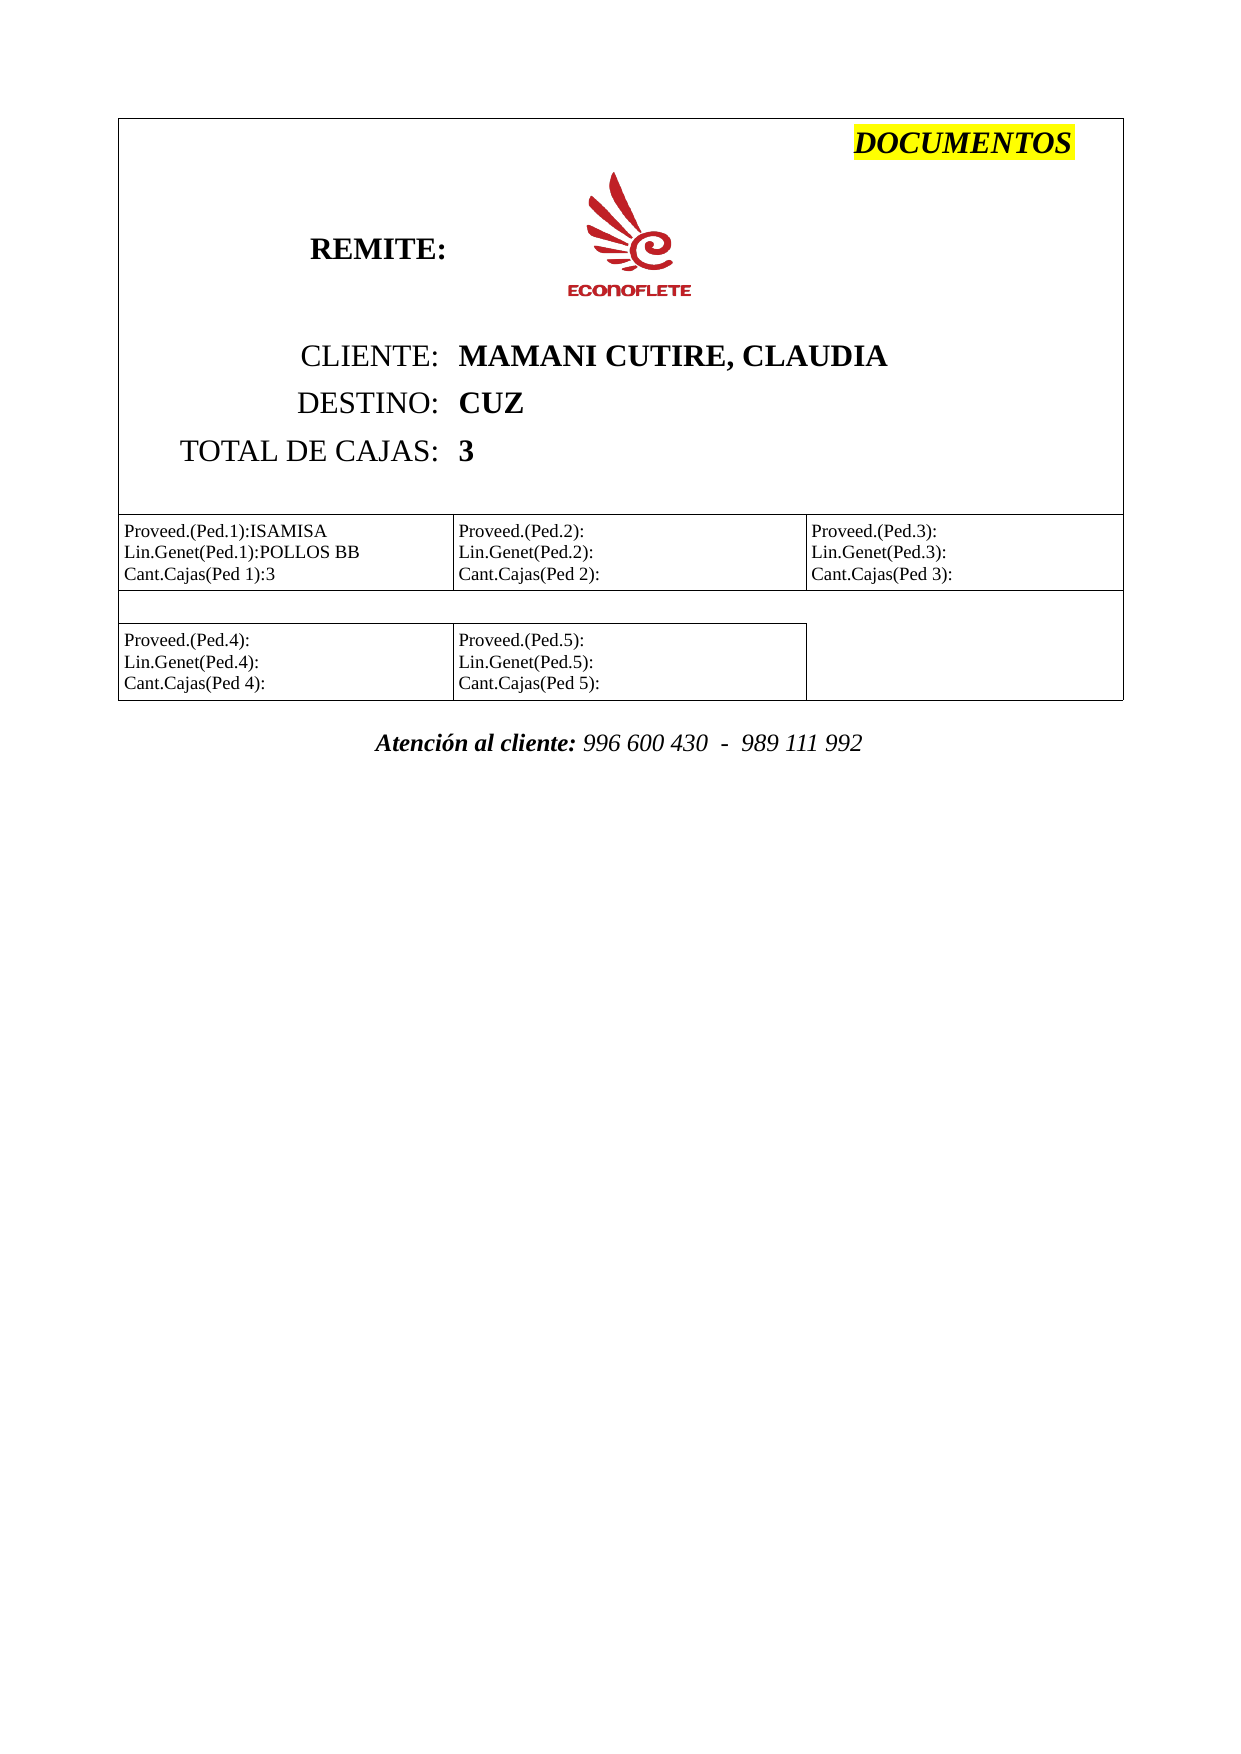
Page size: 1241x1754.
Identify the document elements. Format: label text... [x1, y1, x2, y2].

table_cell Proveed.(Ped.4): Lin.Genet(Ped.4): Cant.Cajas(Ped 4): [119, 624, 453, 699]
table_header [453, 119, 806, 166]
table_cell [806, 166, 1123, 332]
table_cell Proveed.(Ped.5): Lin.Genet(Ped.5): Cant.Cajas(Ped 5): [454, 624, 806, 699]
table_cell [806, 474, 1123, 514]
table_cell CUZ [453, 379, 806, 426]
table_cell [119, 474, 453, 514]
table_cell [119, 591, 453, 623]
table_cell [453, 166, 806, 332]
table_cell Proveed.(Ped.1):ISAMISA Lin.Genet(Ped.1):POLLOS BB Cant.Cajas(Ped 1):3 [119, 515, 453, 590]
table_cell MAMANI CUTIRE, CLAUDIA [453, 332, 1123, 379]
table_header [119, 119, 453, 166]
table_cell [453, 474, 806, 514]
table_cell 3 [453, 426, 1123, 474]
table_cell DESTINO: [119, 379, 453, 426]
text Atención al cliente: 996 600 430 - 989 111 992 [118, 728, 1122, 757]
table_cell [806, 379, 1123, 426]
table_cell CLIENTE: [119, 332, 453, 379]
table_cell [806, 591, 1123, 623]
table_cell TOTAL DE CAJAS: [119, 426, 453, 474]
table_header DOCUMENTOS [806, 119, 1123, 166]
picture [552, 171, 707, 297]
table_cell [453, 591, 806, 623]
table_cell Proveed.(Ped.2): Lin.Genet(Ped.2): Cant.Cajas(Ped 2): [454, 515, 806, 590]
table_cell [807, 623, 1123, 699]
table_cell REMITE: [119, 166, 453, 332]
table_cell Proveed.(Ped.3): Lin.Genet(Ped.3): Cant.Cajas(Ped 3): [807, 515, 1123, 590]
